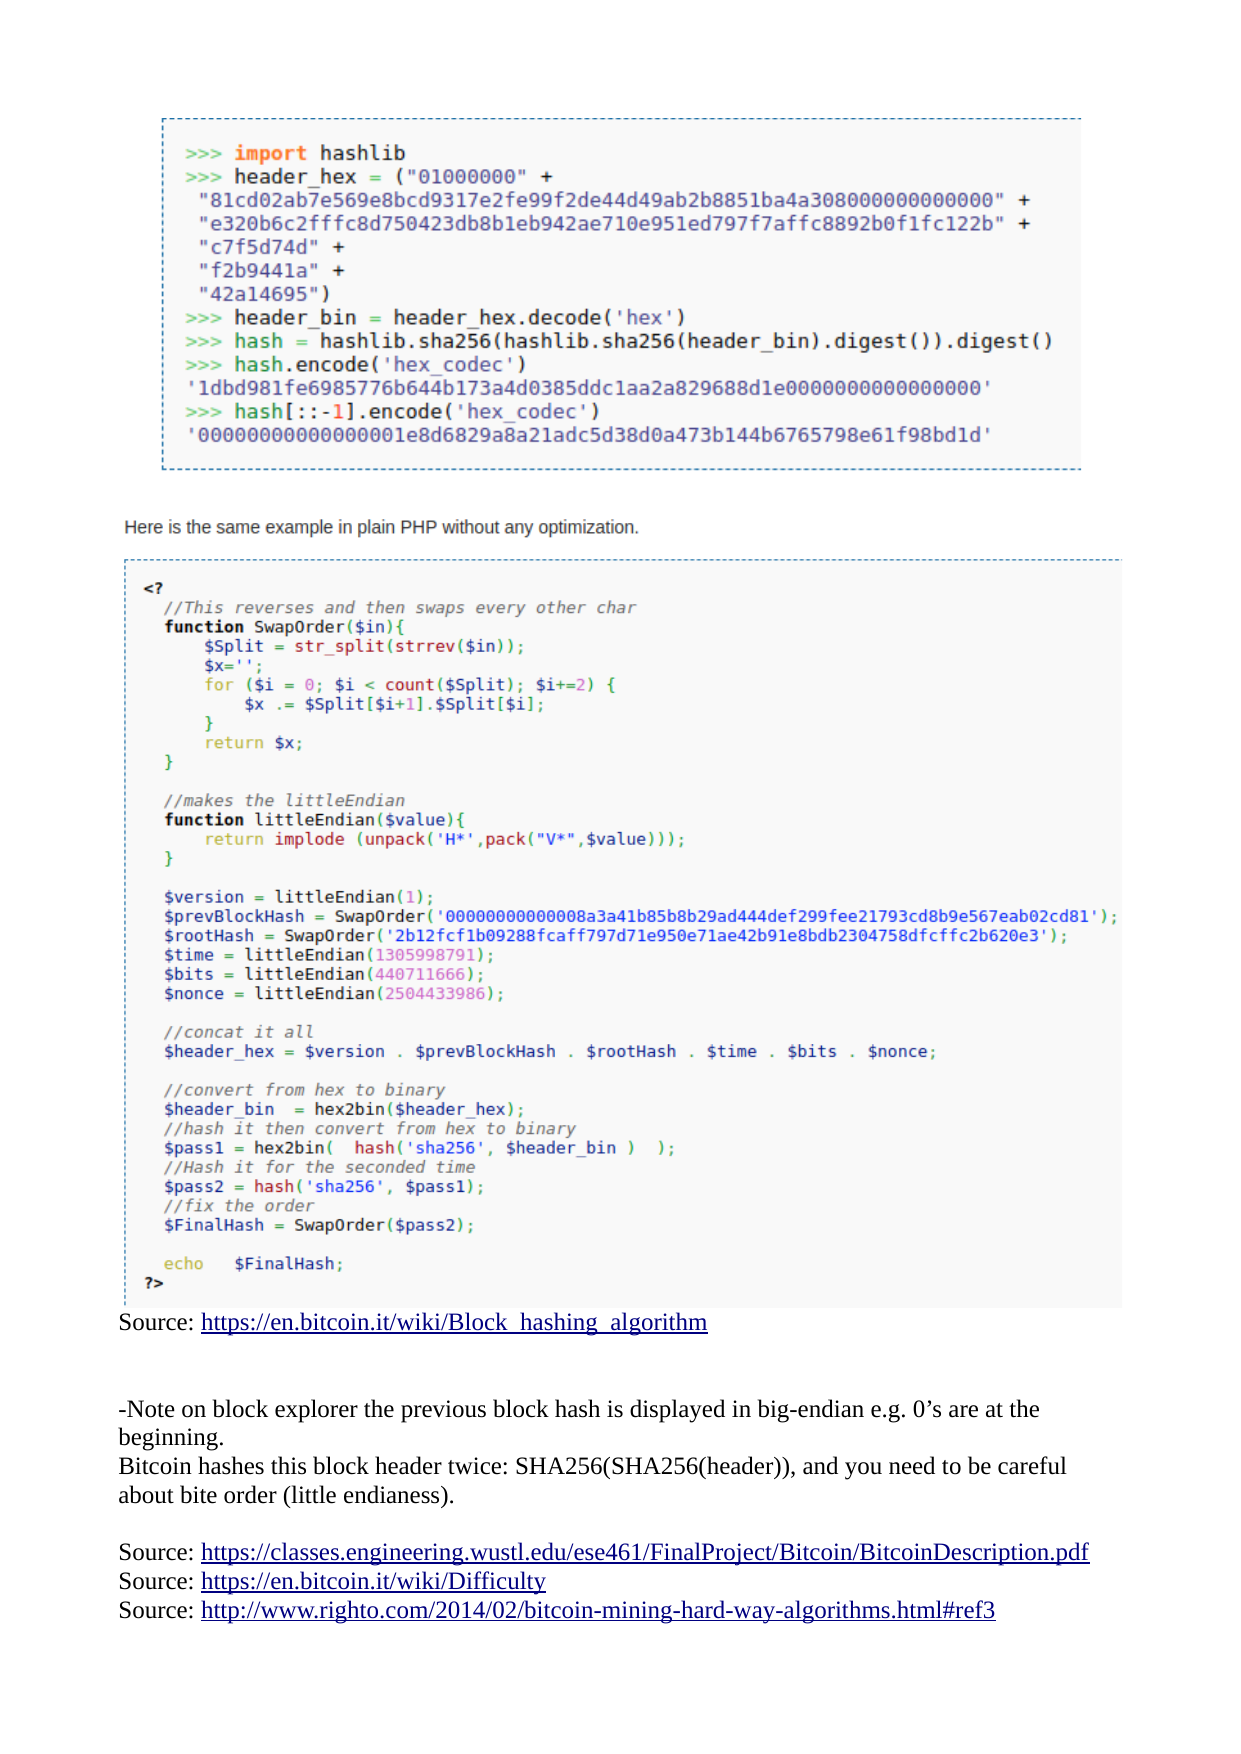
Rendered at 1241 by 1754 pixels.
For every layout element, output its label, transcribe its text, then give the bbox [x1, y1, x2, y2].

text Source: http://www.righto.com/2014/02/bitcoin-mining-hard-way-algorithms.html#ref3 [118, 1595, 1122, 1624]
picture [118, 514, 1123, 1308]
picture [159, 118, 1082, 486]
text -Note on block explorer the previous block hash is displayed in big-endian e.g. 0’s are at the beginning. [118, 1394, 1122, 1451]
text Source: https://classes.engineering.wustl.edu/ese461/FinalProject/Bitcoin/BitcoinDescription.pdf [118, 1537, 1122, 1566]
text Source: https://en.bitcoin.it/wiki/Block_hashing_algorithm [118, 1308, 1122, 1336]
text Bitcoin hashes this block header twice: SHA256(SHA256(header)), and you need to be careful about bite order (little endianess). [118, 1451, 1122, 1509]
text Source: https://en.bitcoin.it/wiki/Difficulty [118, 1566, 1122, 1595]
